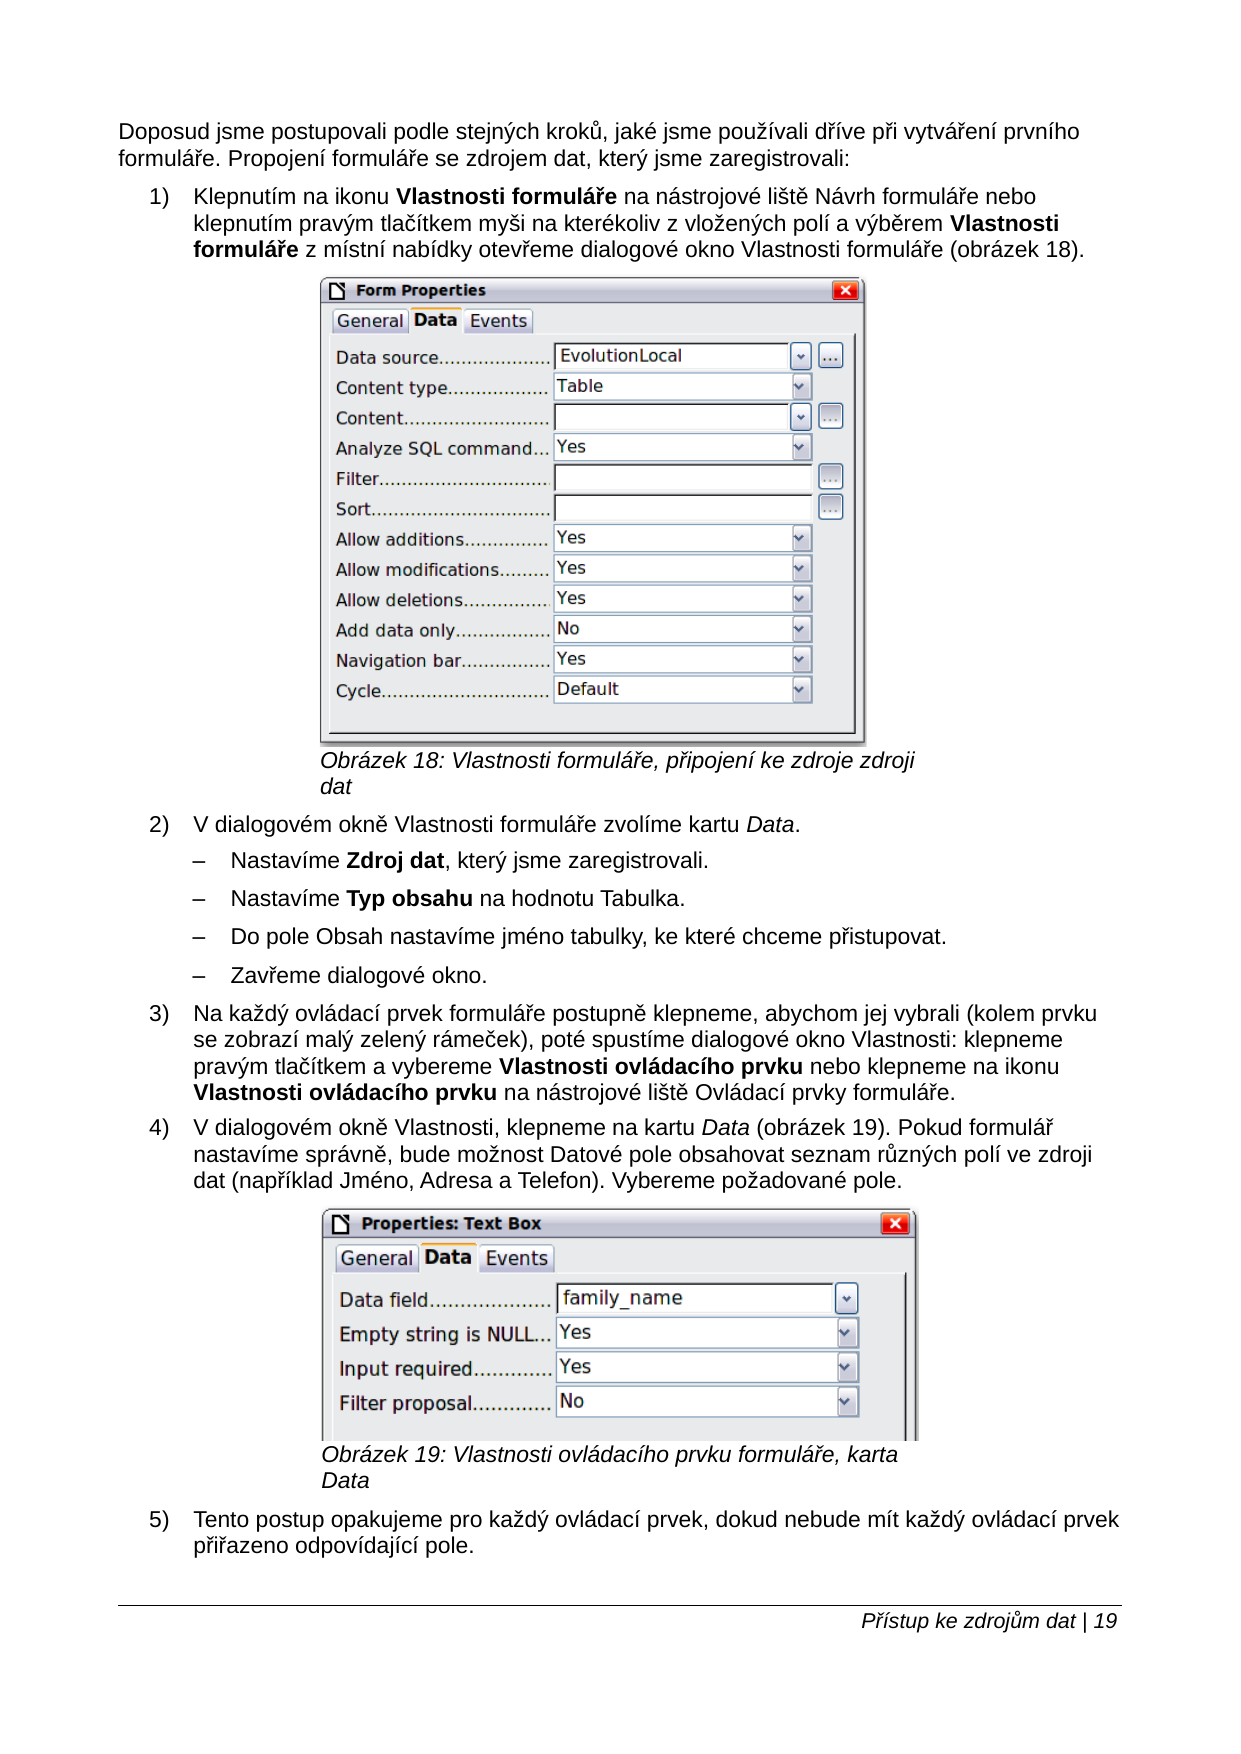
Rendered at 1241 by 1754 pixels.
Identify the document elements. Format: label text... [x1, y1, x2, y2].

list Na každý ovládací prvek formuláře postupně klepneme, abychom jej vybrali (kolem prvku se zobrazí malý zelený rámeček), poté spustíme dialogové okno Vlastnosti: klepneme pravým tlačítkem a vybereme Vlastnosti ovládacího prvku nebo klepneme na ikonu Vlastnosti ovládacího prvku na nástrojové liště Ovládací prvky formuláře. [169, 1000, 1122, 1105]
list Nastavíme Typ obsahu na hodnotu Tabulka. [192, 885, 1122, 911]
list Tento postup opakujeme pro každý ovládací prvek, dokud nebude mít každý ovládací prvek přiřazeno odpovídající pole. [169, 1506, 1122, 1558]
text Obrázek 19: Vlastnosti ovládacího prvku formuláře, karta Data [321, 1441, 919, 1494]
list V dialogovém okně Vlastnosti, klepneme na kartu Data (obrázek 19). Pokud formulář nastavíme správně, bude možnost Datové pole obsahovat seznam různých polí ve zdroji dat (například Jméno, Adresa a Telefon). Vybereme požadované pole. [169, 1114, 1122, 1193]
text Obrázek 18: Vlastnosti formuláře, připojení ke zdroje zdroji dat [320, 747, 920, 799]
text Doposud jsme postupovali podle stejných kroků, jaké jsme používali dříve při vytváření prvního formuláře. Propojení formuláře se zdrojem dat, který jsme zaregistrovali: [118, 118, 1122, 171]
list Do pole Obsah nastavíme jméno tabulky, ke které chceme přistupovat. [192, 923, 1122, 950]
list Klepnutím na ikonu Vlastnosti formuláře na nástrojové liště Návrh formuláře nebo klepnutím pravým tlačítkem myši na kterékoliv z vložených polí a výběrem Vlastnosti formuláře z místní nabídky otevřeme dialogové okno Vlastnosti formuláře (obrázek 18). [169, 183, 1122, 262]
list Zavřeme dialogové okno. [192, 962, 1122, 988]
list Nastavíme Zdroj dat, který jsme zaregistrovali. [192, 847, 1122, 873]
picture [319, 274, 867, 747]
list V dialogovém okně Vlastnosti formuláře zvolíme kartu Data. [169, 811, 1122, 838]
picture [321, 1205, 919, 1441]
